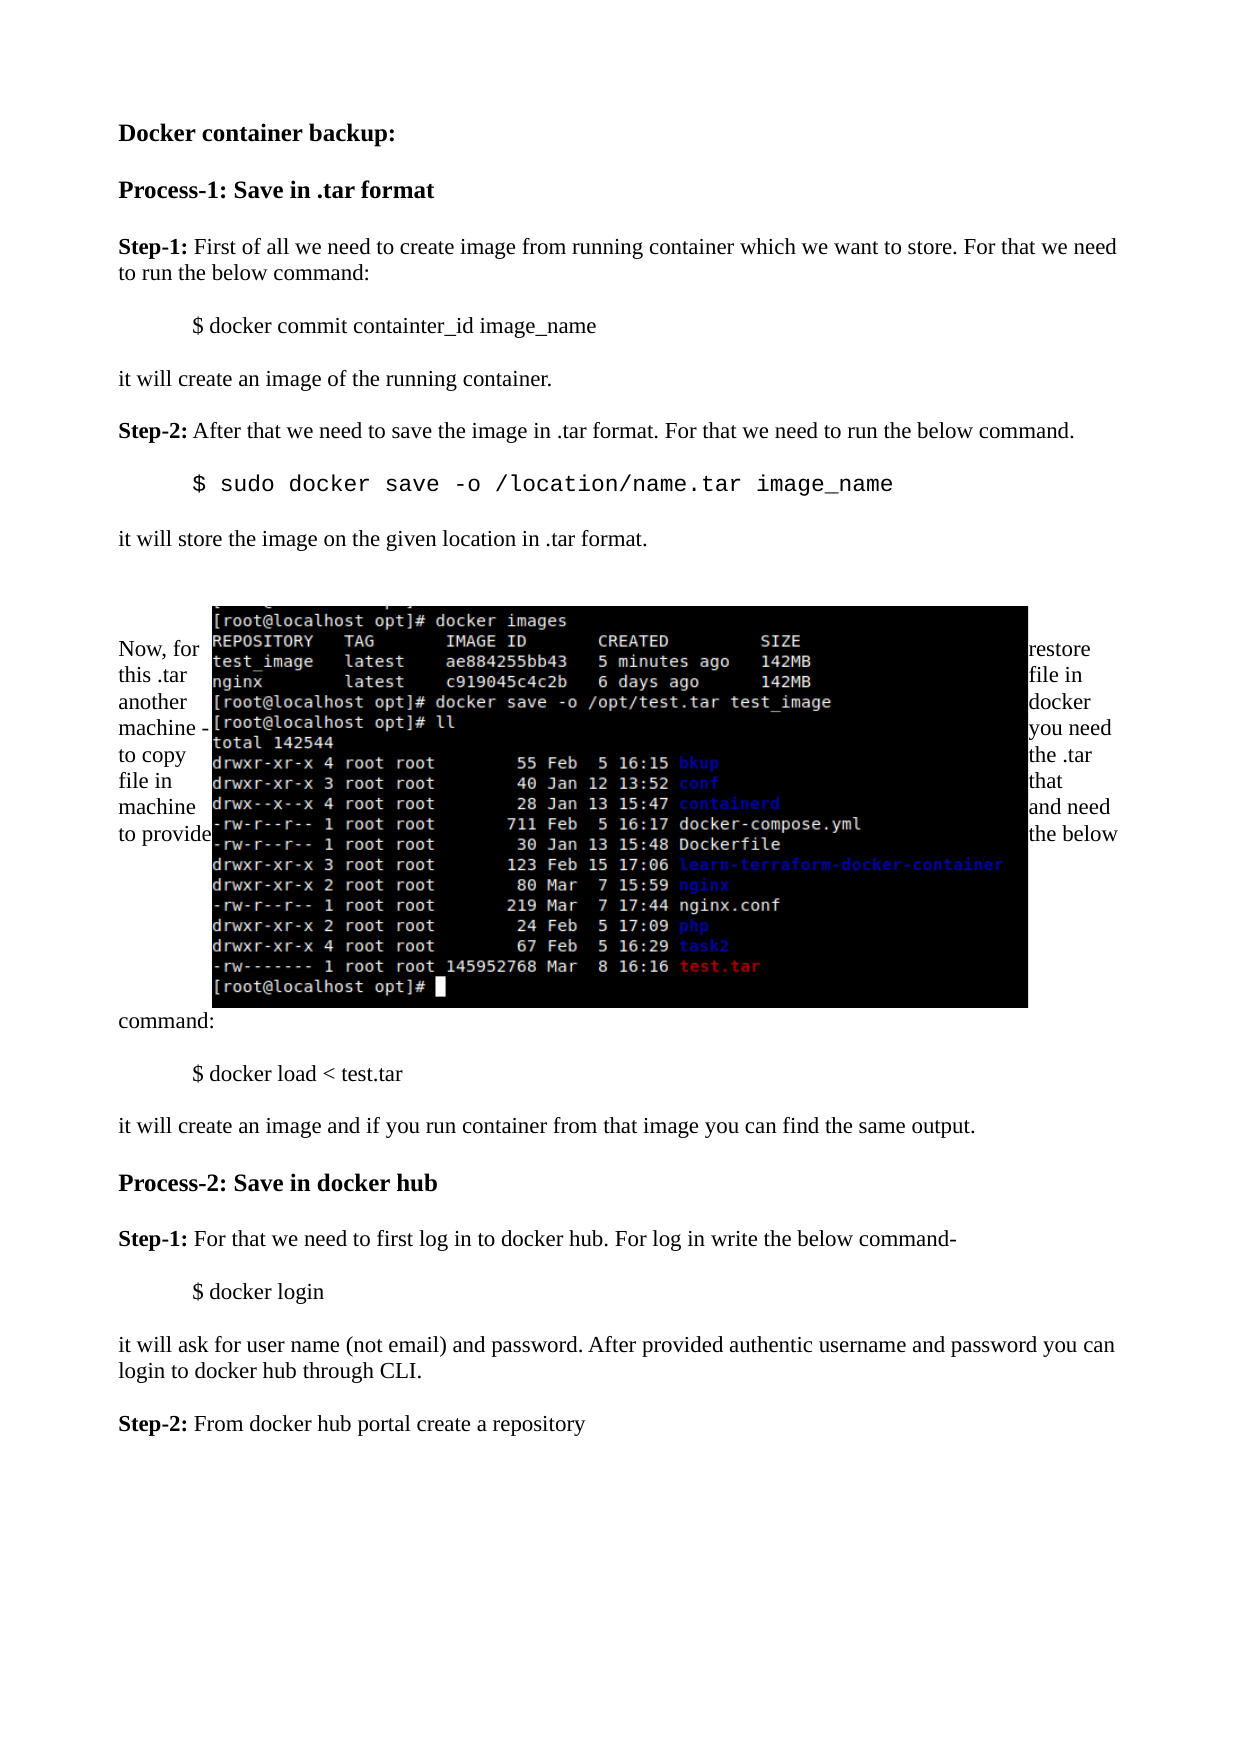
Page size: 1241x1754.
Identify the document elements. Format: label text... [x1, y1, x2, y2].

text it will ask for user name (not email) and password. After provided authentic username and password you can login to docker hub through CLI. [118, 1331, 1122, 1383]
text Docker container backup: Process-1: Save in .tar format [118, 118, 1122, 204]
text it will create an image of the running container. Step-2: After that we need to save the image in .tar format. For that we need to run the below command. [118, 338, 1122, 473]
text it will create an image and if you run container from that image you can find the same output. [118, 1113, 1122, 1139]
text Process-2: Save in docker hub [118, 1168, 1122, 1196]
text Now, for restore this .tar file in another docker machine - you need to copy the .tar file in that machine and need to provide the below command: [118, 606, 1122, 1033]
text $ sudo docker save -o /location/name.tar image_name [118, 473, 1122, 499]
text $ docker commit containter_id image_name [118, 286, 1122, 338]
text Step-2: From docker hub portal create a repository [118, 1410, 1122, 1436]
text Step-1: For that we need to first log in to docker hub. For log in write the below command- [118, 1225, 1122, 1252]
text Step-1: First of all we need to create image from running container which we want to store. For that we need to run the below command: [118, 233, 1122, 286]
text $ docker load < test.tar [118, 1060, 1122, 1086]
text it will store the image on the given location in .tar format. [118, 499, 1122, 551]
text $ docker login [118, 1278, 1122, 1304]
